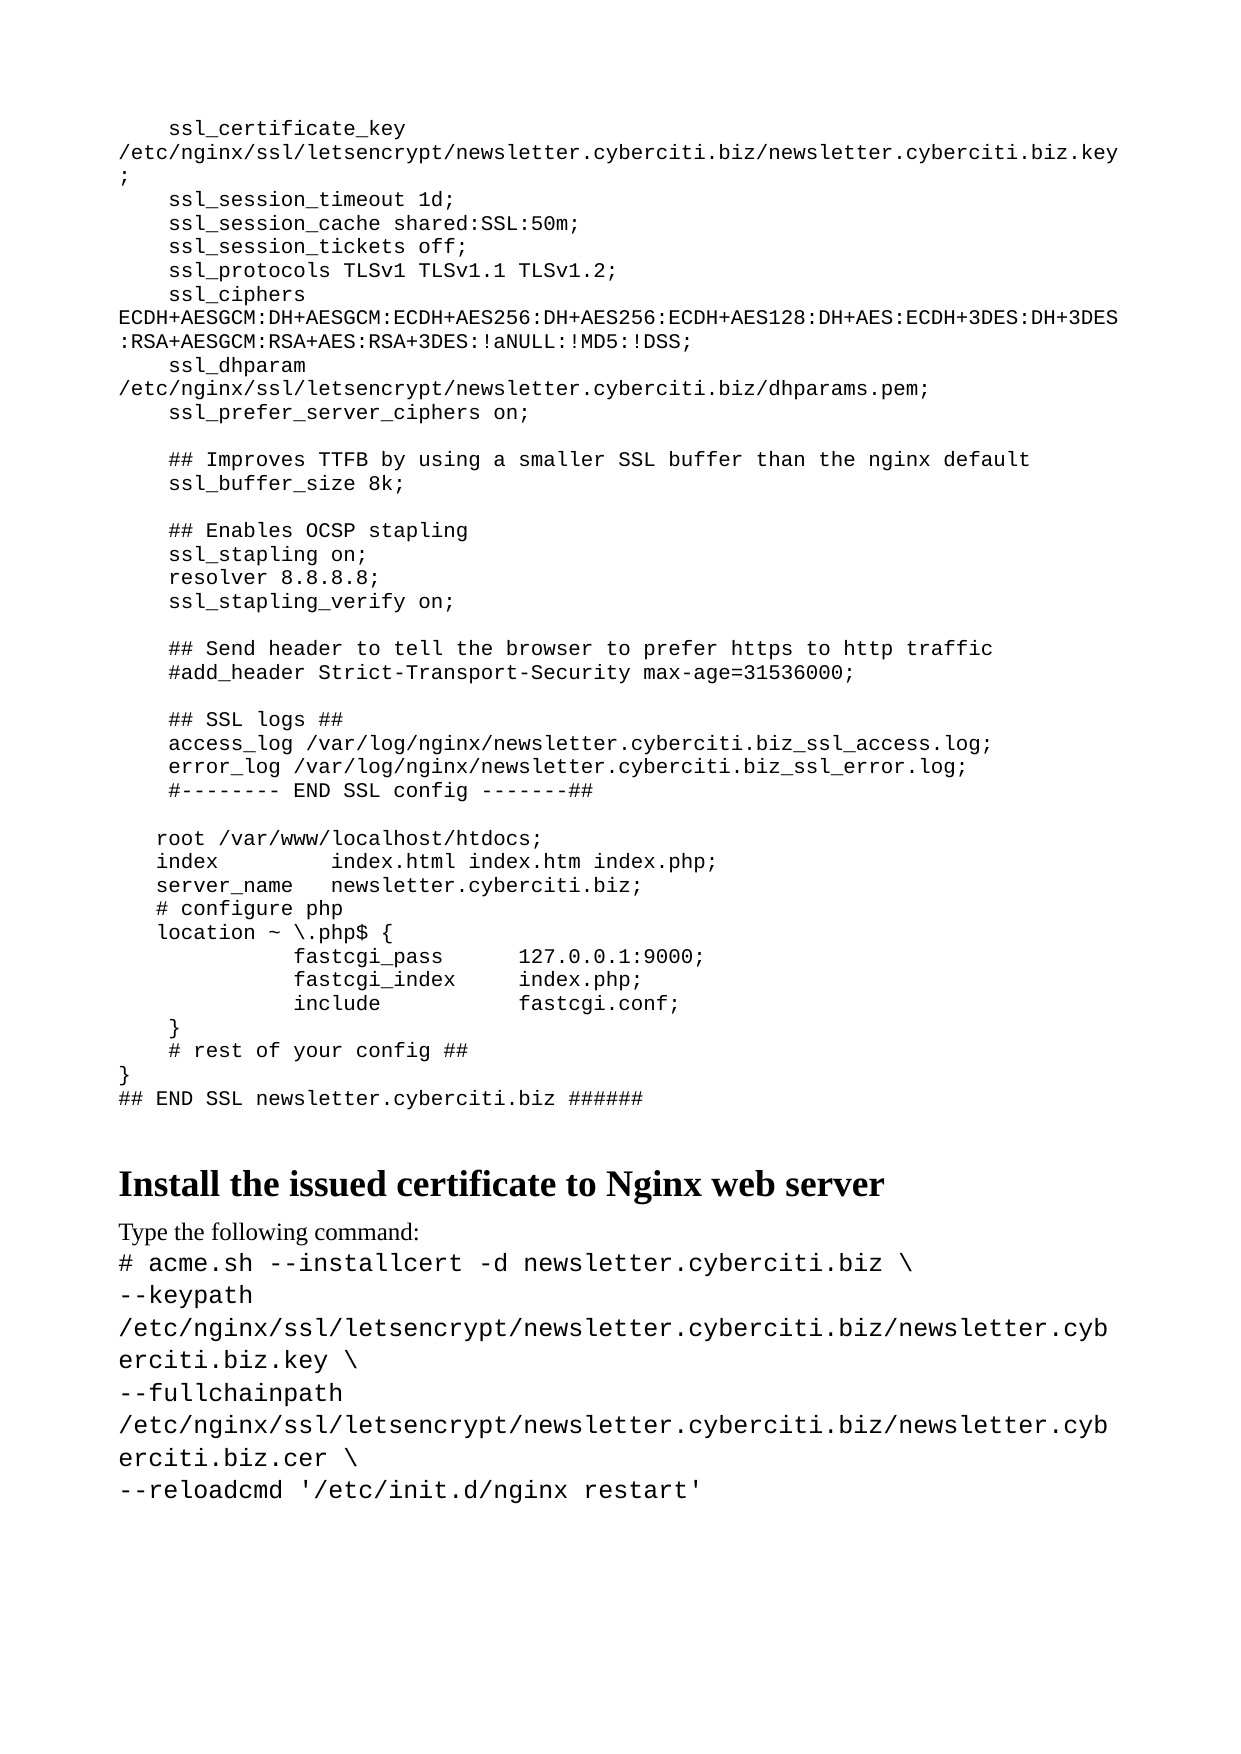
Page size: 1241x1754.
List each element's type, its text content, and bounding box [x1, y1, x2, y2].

text ssl_prefer_server_ciphers on; [118, 402, 1122, 426]
text ssl_certificate_key /etc/nginx/ssl/letsencrypt/newsletter.cyberciti.biz/newsletter.cyberciti.biz.key; [118, 118, 1122, 189]
subtitle Install the issued certificate to Nginx web server [118, 1162, 1122, 1205]
text ## END SSL newsletter.cyberciti.biz ###### [118, 1088, 1122, 1111]
text ssl_stapling on; [118, 544, 1122, 567]
text # configure php [118, 898, 1122, 922]
text fastcgi_index index.php; [118, 969, 1122, 993]
text ssl_ciphers ECDH+AESGCM:DH+AESGCM:ECDH+AES256:DH+AES256:ECDH+AES128:DH+AES:ECDH+3DES:DH+3DES:RSA+AESGCM:RSA+AES:RSA+3DES:!aNULL:!MD5:!DSS; [118, 284, 1122, 354]
text ssl_stapling_verify on; [118, 591, 1122, 615]
text ## Improves TTFB by using a smaller SSL buffer than the nginx default [118, 449, 1122, 473]
text ## Send header to tell the browser to prefer https to http traffic [118, 638, 1122, 662]
text # rest of your config ## [118, 1040, 1122, 1064]
text ssl_dhparam /etc/nginx/ssl/letsencrypt/newsletter.cyberciti.biz/dhparams.pem; [118, 354, 1122, 402]
text } [118, 1017, 1122, 1040]
text Type the following command: # acme.sh --installcert -d newsletter.cyberciti.biz \ --keypath /etc/nginx/ssl/letsencrypt/newsletter.cyberciti.biz/newsletter.cyberciti.biz.key \ --fullchainpath /etc/nginx/ssl/letsencrypt/newsletter.cyberciti.biz/newsletter.cyberciti.biz.cer \ --reloadcmd '/etc/init.d/nginx restart' [118, 1217, 1122, 1506]
text error_log /var/log/nginx/newsletter.cyberciti.biz_ssl_error.log; [118, 757, 1122, 780]
text index index.html index.htm index.php; [118, 851, 1122, 875]
text #-------- END SSL config -------## [118, 780, 1122, 804]
text resolver 8.8.8.8; [118, 567, 1122, 591]
text server_name newsletter.cyberciti.biz; [118, 875, 1122, 898]
text location ~ \.php$ { [118, 922, 1122, 946]
text fastcgi_pass 127.0.0.1:9000; [118, 946, 1122, 969]
text ssl_buffer_size 8k; [118, 473, 1122, 496]
text ssl_session_timeout 1d; [118, 189, 1122, 213]
text ## Enables OCSP stapling [118, 520, 1122, 544]
text } [118, 1064, 1122, 1088]
text access_log /var/log/nginx/newsletter.cyberciti.biz_ssl_access.log; [118, 733, 1122, 757]
text ## SSL logs ## [118, 709, 1122, 733]
text #add_header Strict-Transport-Security max-age=31536000; [118, 662, 1122, 686]
text ssl_session_cache shared:SSL:50m; [118, 213, 1122, 236]
text ssl_protocols TLSv1 TLSv1.1 TLSv1.2; [118, 260, 1122, 284]
text include fastcgi.conf; [118, 993, 1122, 1017]
text ssl_session_tickets off; [118, 236, 1122, 260]
text root /var/www/localhost/htdocs; [118, 827, 1122, 851]
